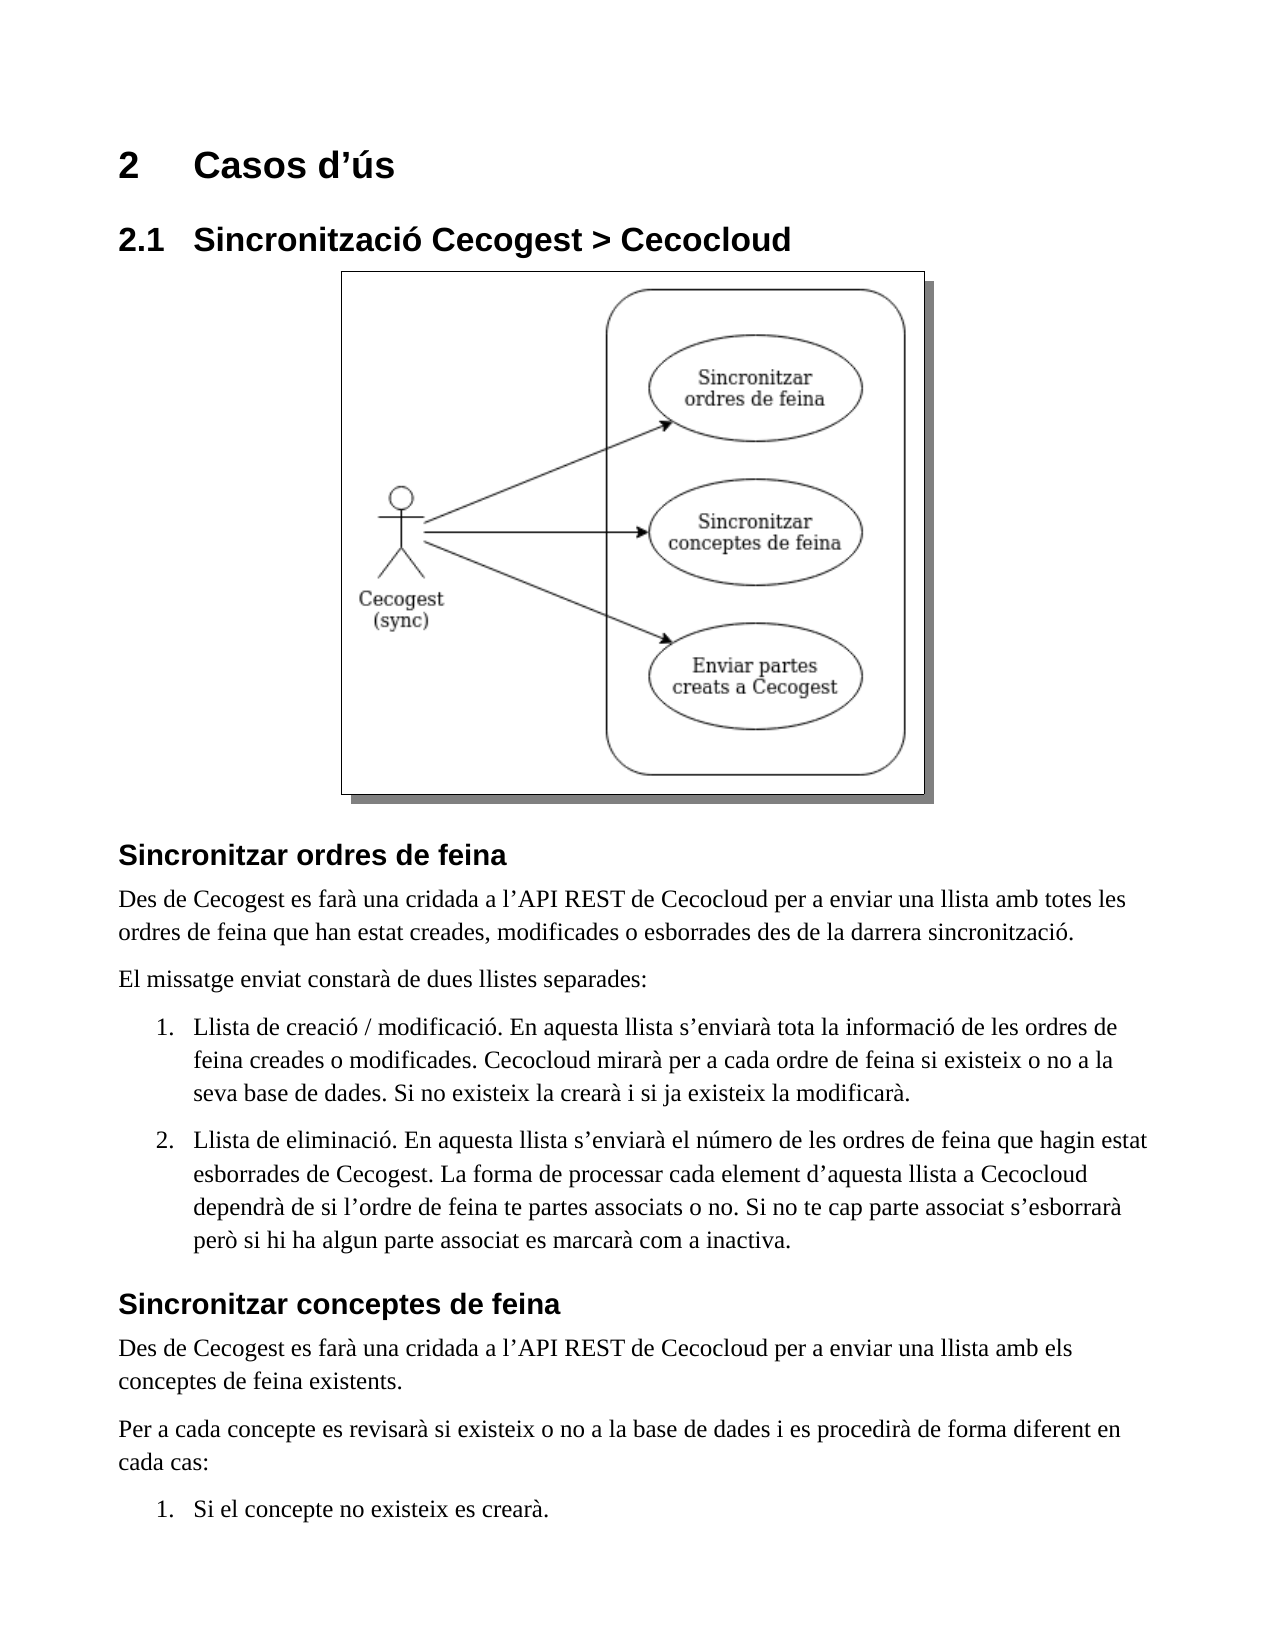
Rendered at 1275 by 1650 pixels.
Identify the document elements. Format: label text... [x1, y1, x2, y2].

list Llista de creació / modificació. En aquesta llista s’enviarà tota la informació de les ordres de feina creades o modificades. Cecocloud mirarà per a cada ordre de feina si existeix o no a la seva base de dades. Si no existeix la crearà i si ja existeix la modificarà. [156, 1012, 1157, 1107]
subtitle Sincronitzar conceptes de feina [118, 1287, 1157, 1321]
text Per a cada concepte es revisarà si existeix o no a la base de dades i es procedirà de forma diferent en cada cas: [118, 1414, 1157, 1476]
text Des de Cecogest es farà una cridada a l’API REST de Cecocloud per a enviar una llista amb totes les ordres de feina que han estat creades, modificades o esborrades des de la darrera sincronització. [118, 884, 1157, 946]
list Llista de eliminació. En aquesta llista s’enviarà el número de les ordres de feina que hagin estat esborrades de Cecogest. La forma de processar cada element d’aquesta llista a Cecocloud dependrà de si l’ordre de feina te partes associats o no. Si no te cap parte associat s’esborrarà però si hi ha algun parte associat es marcarà com a inactiva. [156, 1126, 1157, 1253]
text El missatge enviat constarà de dues llistes separades: [118, 964, 1157, 993]
picture [343, 274, 921, 791]
text Des de Cecogest es farà una cridada a l’API REST de Cecocloud per a enviar una llista amb els conceptes de feina existents. [118, 1333, 1157, 1395]
subtitle Casos d’ús [118, 143, 1157, 187]
subtitle Sincronització Cecogest > Cecocloud [118, 220, 1157, 259]
subtitle Sincronitzar ordres de feina [118, 837, 1157, 871]
list Si el concepte no existeix es crearà. [156, 1494, 1157, 1523]
